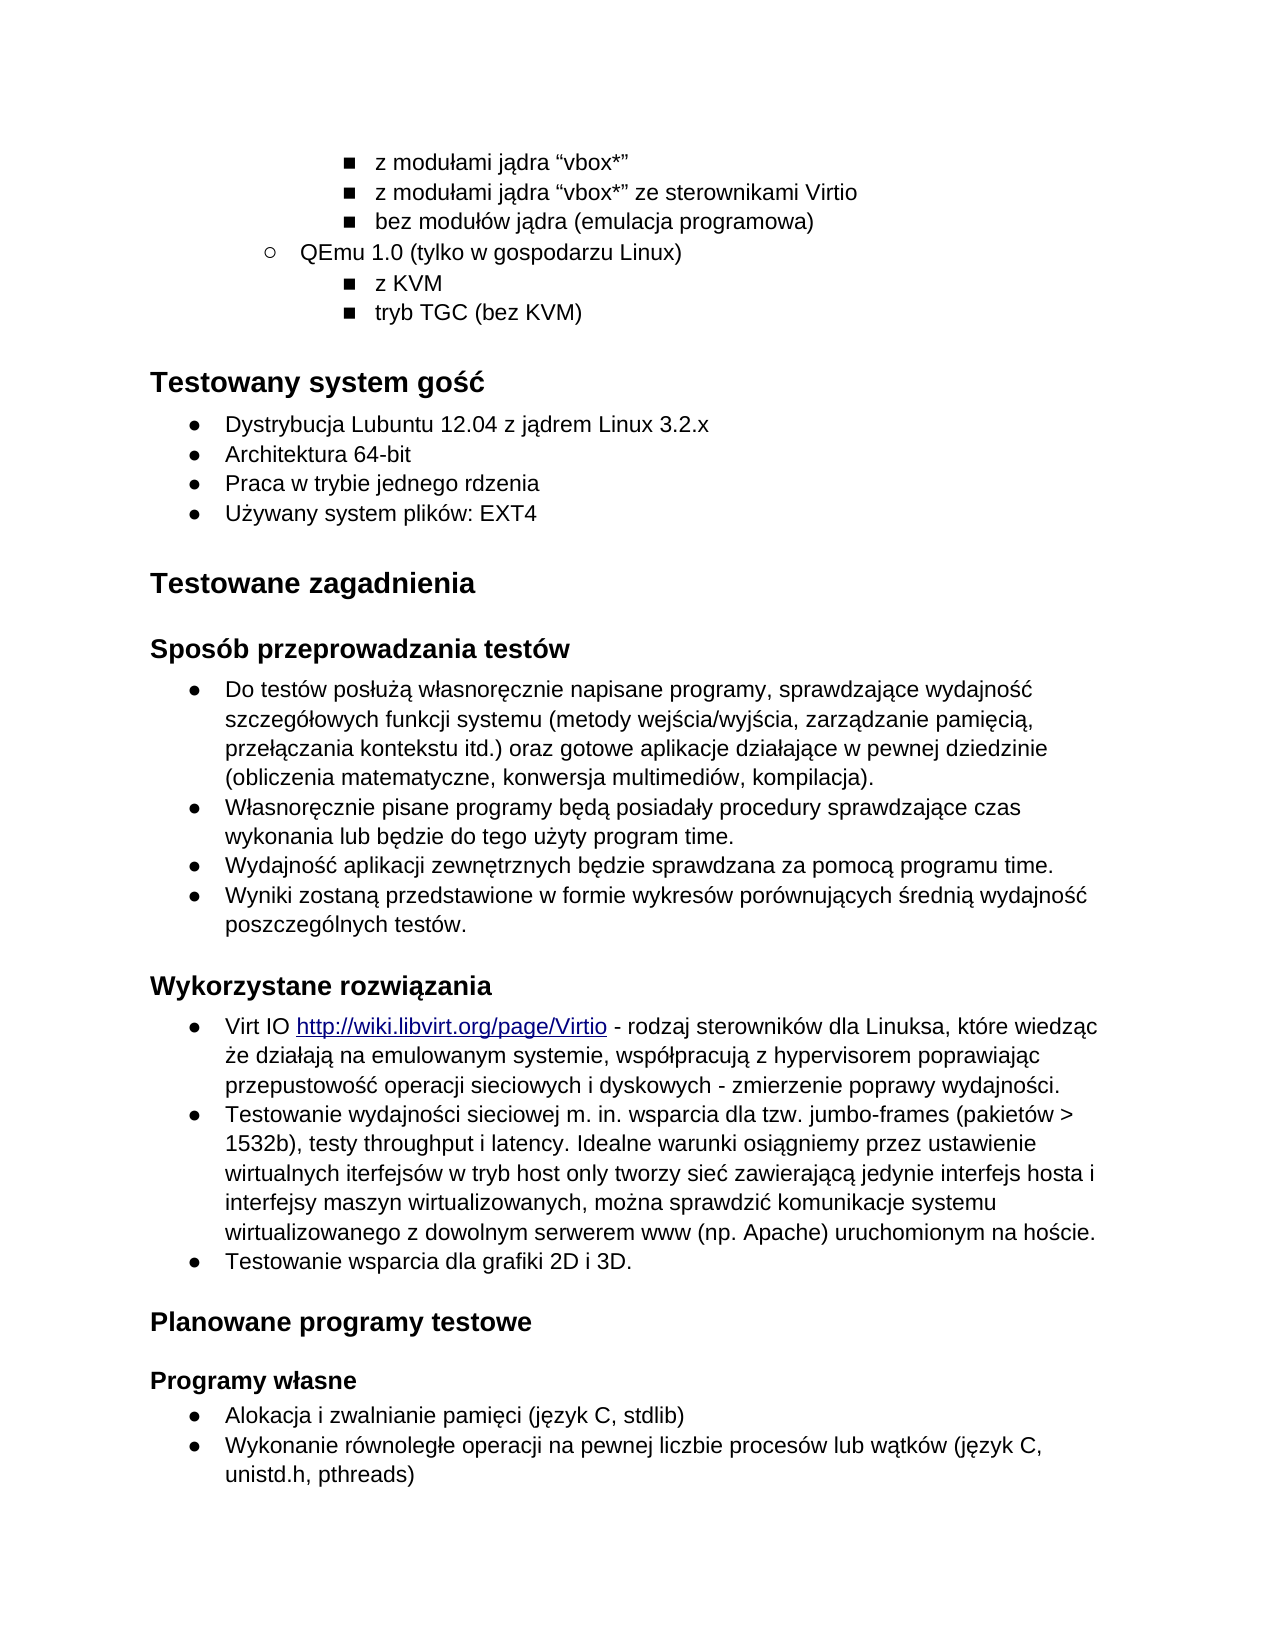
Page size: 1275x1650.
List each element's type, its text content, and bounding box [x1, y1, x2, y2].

subtitle Sposób przeprowadzania testów [150, 634, 1125, 664]
list Testowanie wydajności sieciowej m. in. wsparcia dla tzw. jumbo-frames (pakietów > 1532b), testy throughput i latency. Idealne warunki osiągniemy przez ustawienie wirtualnych iterfejsów w tryb host only tworzy sieć zawierającą jedynie interfejs hosta i interfejsy maszyn wirtualizowanych, można sprawdzić komunikacje systemu wirtualizowanego z dowolnym serwerem www (np. Apache) uruchomionym na hoście. [187, 1102, 1125, 1245]
subtitle Wykorzystane rozwiązania [150, 970, 1125, 1001]
subtitle Testowany system gość [150, 366, 1125, 399]
list Testowanie wsparcia dla grafiki 2D i 3D. [187, 1248, 1125, 1274]
subtitle Programy własne [150, 1367, 1125, 1395]
list Dystrybucja Lubuntu 12.04 z jądrem Linux 3.2.x [187, 412, 1125, 438]
subtitle Testowane zagadnienia [150, 567, 1125, 600]
list Do testów posłużą własnoręcznie napisane programy, sprawdzające wydajność szczegółowych funkcji systemu (metody wejścia/wyjścia, zarządzanie pamięcią, przełączania kontekstu itd.) oraz gotowe aplikacje działające w pewnej dziedzinie (obliczenia matematyczne, konwersja multimediów, kompilacja). [187, 677, 1125, 791]
list z KVM [150, 270, 1125, 296]
list Wykonanie równoległe operacji na pewnej liczbie procesów lub wątków (język C, unistd.h, pthreads) [187, 1432, 1125, 1487]
list QEmu 1.0 (tylko w gospodarzu Linux) [262, 238, 1125, 266]
list z modułami jądra “vbox*” ze sterownikami Virtio [150, 179, 1125, 205]
list bez modułów jądra (emulacja programowa) [150, 209, 1125, 234]
list Używany system plików: EXT4 [187, 500, 1125, 526]
list Wydajność aplikacji zewnętrznych będzie sprawdzana za pomocą programu time. [187, 853, 1125, 879]
list Alokacja i zwalnianie pamięci (język C, stdlib) [187, 1403, 1125, 1429]
list z modułami jądra “vbox*” [150, 150, 1125, 176]
list Praca w trybie jednego rdzenia [187, 471, 1125, 497]
subtitle Planowane programy testowe [150, 1307, 1125, 1337]
list Własnoręcznie pisane programy będą posiadały procedury sprawdzające czas wykonania lub będzie do tego użyty program time. [187, 794, 1125, 849]
list Wyniki zostaną przedstawione w formie wykresów porównujących średnią wydajność poszczególnych testów. [187, 882, 1125, 937]
list tryb TGC (bez KVM) [150, 299, 1125, 325]
list Virt IO http://wiki.libvirt.org/page/Virtio - rodzaj sterowników dla Linuksa, które wiedząc że działają na emulowanym systemie, współpracują z hypervisorem poprawiając przepustowość operacji sieciowych i dyskowych - zmierzenie poprawy wydajności. [187, 1013, 1125, 1098]
list Architektura 64-bit [187, 442, 1125, 467]
